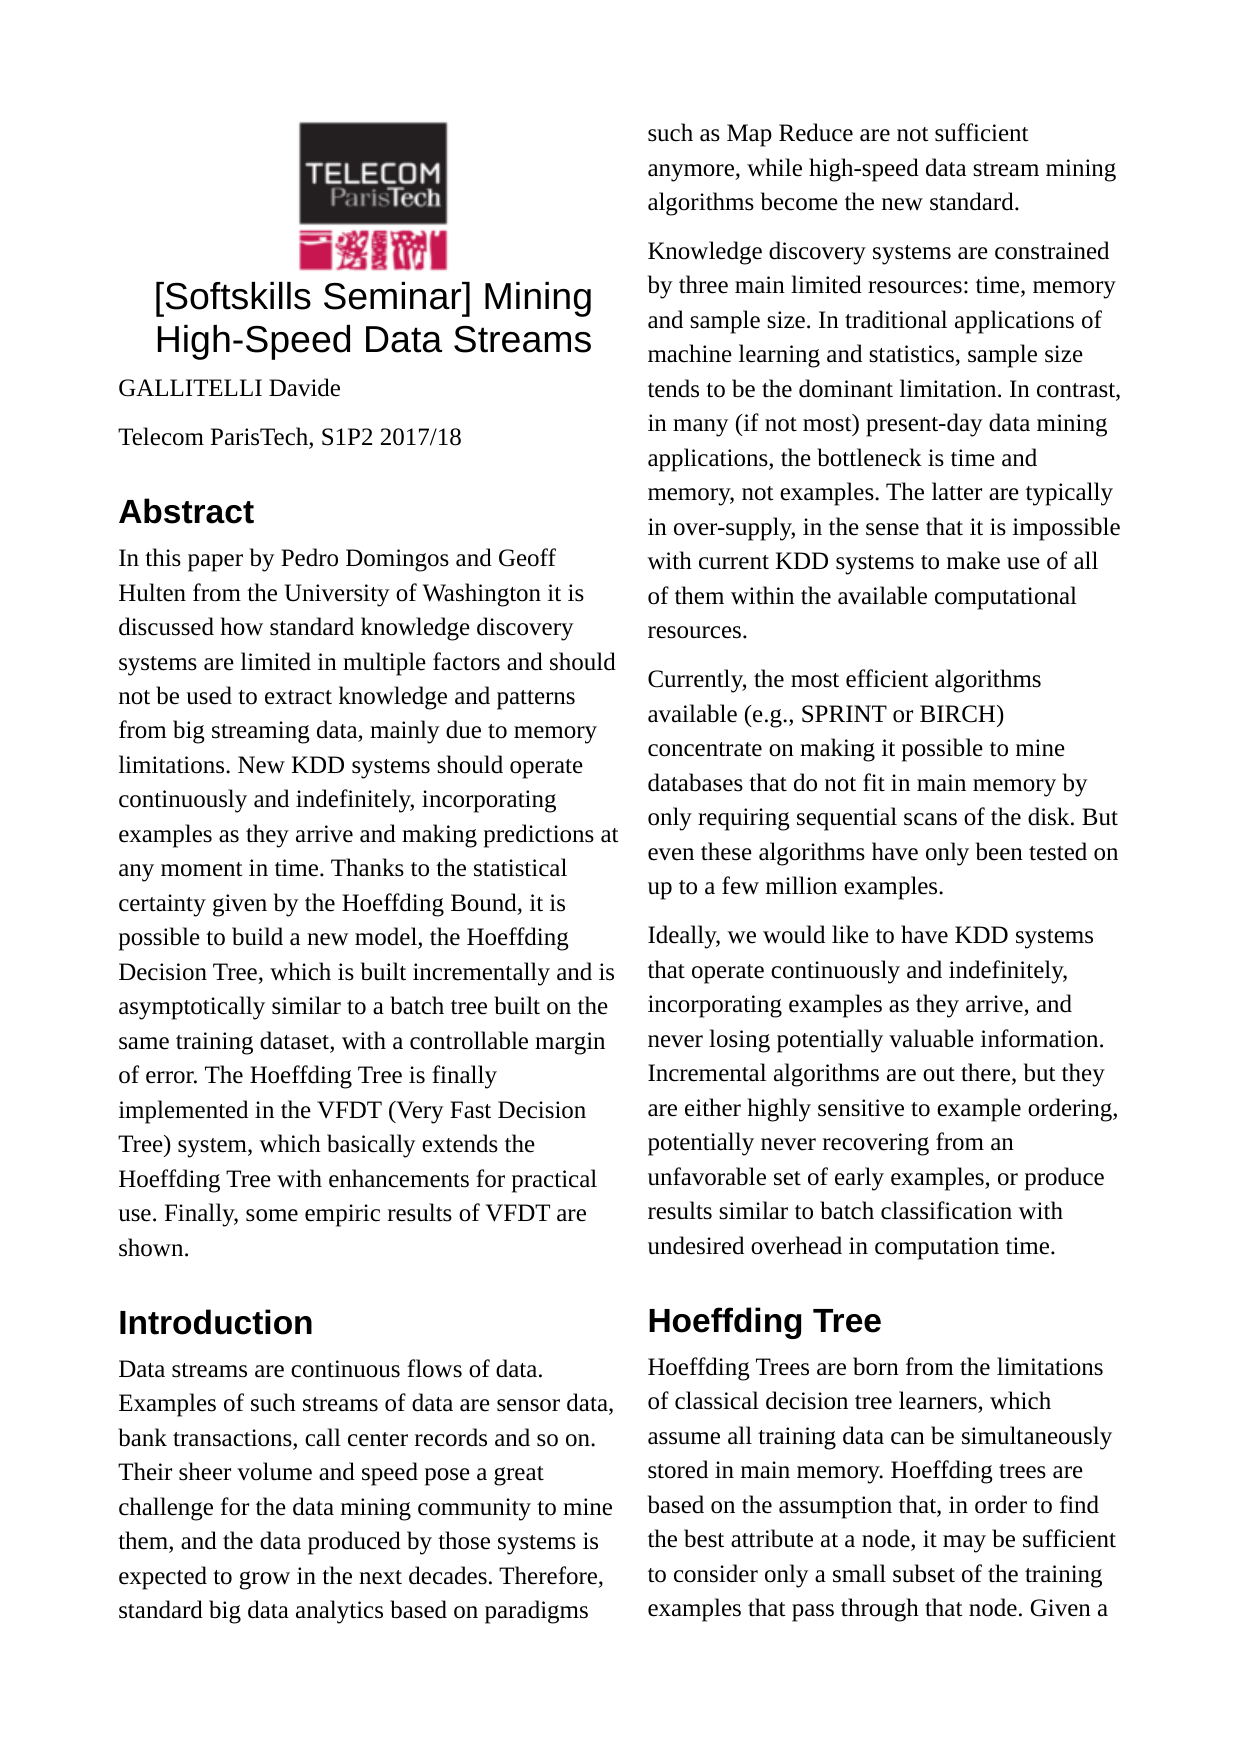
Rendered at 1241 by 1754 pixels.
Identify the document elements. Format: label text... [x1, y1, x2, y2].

subtitle Abstract [118, 492, 628, 531]
picture [295, 118, 452, 275]
subtitle Introduction [118, 1303, 628, 1341]
subtitle Hoeffding Tree [647, 1301, 1122, 1339]
text In this paper by Pedro Domingos and Geoff Hulten from the University of Washington it is discussed how standard knowledge discovery systems are limited in multiple factors and should not be used to extract knowledge and patterns from big streaming data, mainly due to memory limitations. New KDD systems should operate continuously and indefinitely, incorporating examples as they arrive and making predictions at any moment in time. Thanks to the statistical certainty given by the Hoeffding Bound, it is possible to build a new model, the Hoeffding Decision Tree, which is built incrementally and is asymptotically similar to a batch tree built on the same training dataset, with a controllable margin of error. The Hoeffding Tree is finally implemented in the VFDT (Very Fast Decision Tree) system, which basically extends the Hoeffding Tree with enhancements for practical use. Finally, some empiric results of VFDT are shown. [118, 543, 628, 1262]
text GALLITELLI Davide [118, 373, 628, 402]
text Telecom ParisTech, S1P2 2017/18 [118, 422, 628, 451]
text Knowledge discovery systems are constrained by three main limited resources: time, memory and sample size. In traditional applications of machine learning and statistics, sample size tends to be the dominant limitation. In contrast, in many (if not most) present-day data mining applications, the bottleneck is time and memory, not examples. The latter are typically in over-supply, in the sense that it is impossible with current KDD systems to make use of all of them within the available computational resources. [647, 236, 1122, 644]
text such as Map Reduce are not sufficient anymore, while high-speed data stream mining algorithms become the new standard. [647, 118, 1122, 216]
text Hoeffding Trees are born from the limitations of classical decision tree learners, which assume all training data can be simultaneously stored in main memory. Hoeffding trees are based on the assumption that, in order to find the best attribute at a node, it may be sufficient to consider only a small subset of the training examples that pass through that node. Given a [647, 1352, 1122, 1622]
text Ideally, we would like to have KDD systems that operate continuously and indefinitely, incorporating examples as they arrive, and never losing potentially valuable information. Incremental algorithms are out there, but they are either highly sensitive to example ordering, potentially never recovering from an unfavorable set of early examples, or produce results similar to batch classification with undesired overhead in computation time. [647, 920, 1122, 1259]
text Data streams are continuous flows of data. Examples of such streams of data are sensor data, bank transactions, call center records and so on. Their sheer volume and speed pose a great challenge for the data mining community to mine them, and the data produced by those systems is expected to grow in the next decades. Therefore, standard big data analytics based on paradigms [118, 1354, 628, 1624]
subtitle [Softskills Seminar] Mining High-Speed Data Streams [118, 124, 628, 361]
text Currently, the most efficient algorithms available (e.g., SPRINT or BIRCH) concentrate on making it possible to mine databases that do not fit in main memory by only requiring sequential scans of the disk. But even these algorithms have only been tested on up to a few million examples. [647, 664, 1122, 900]
